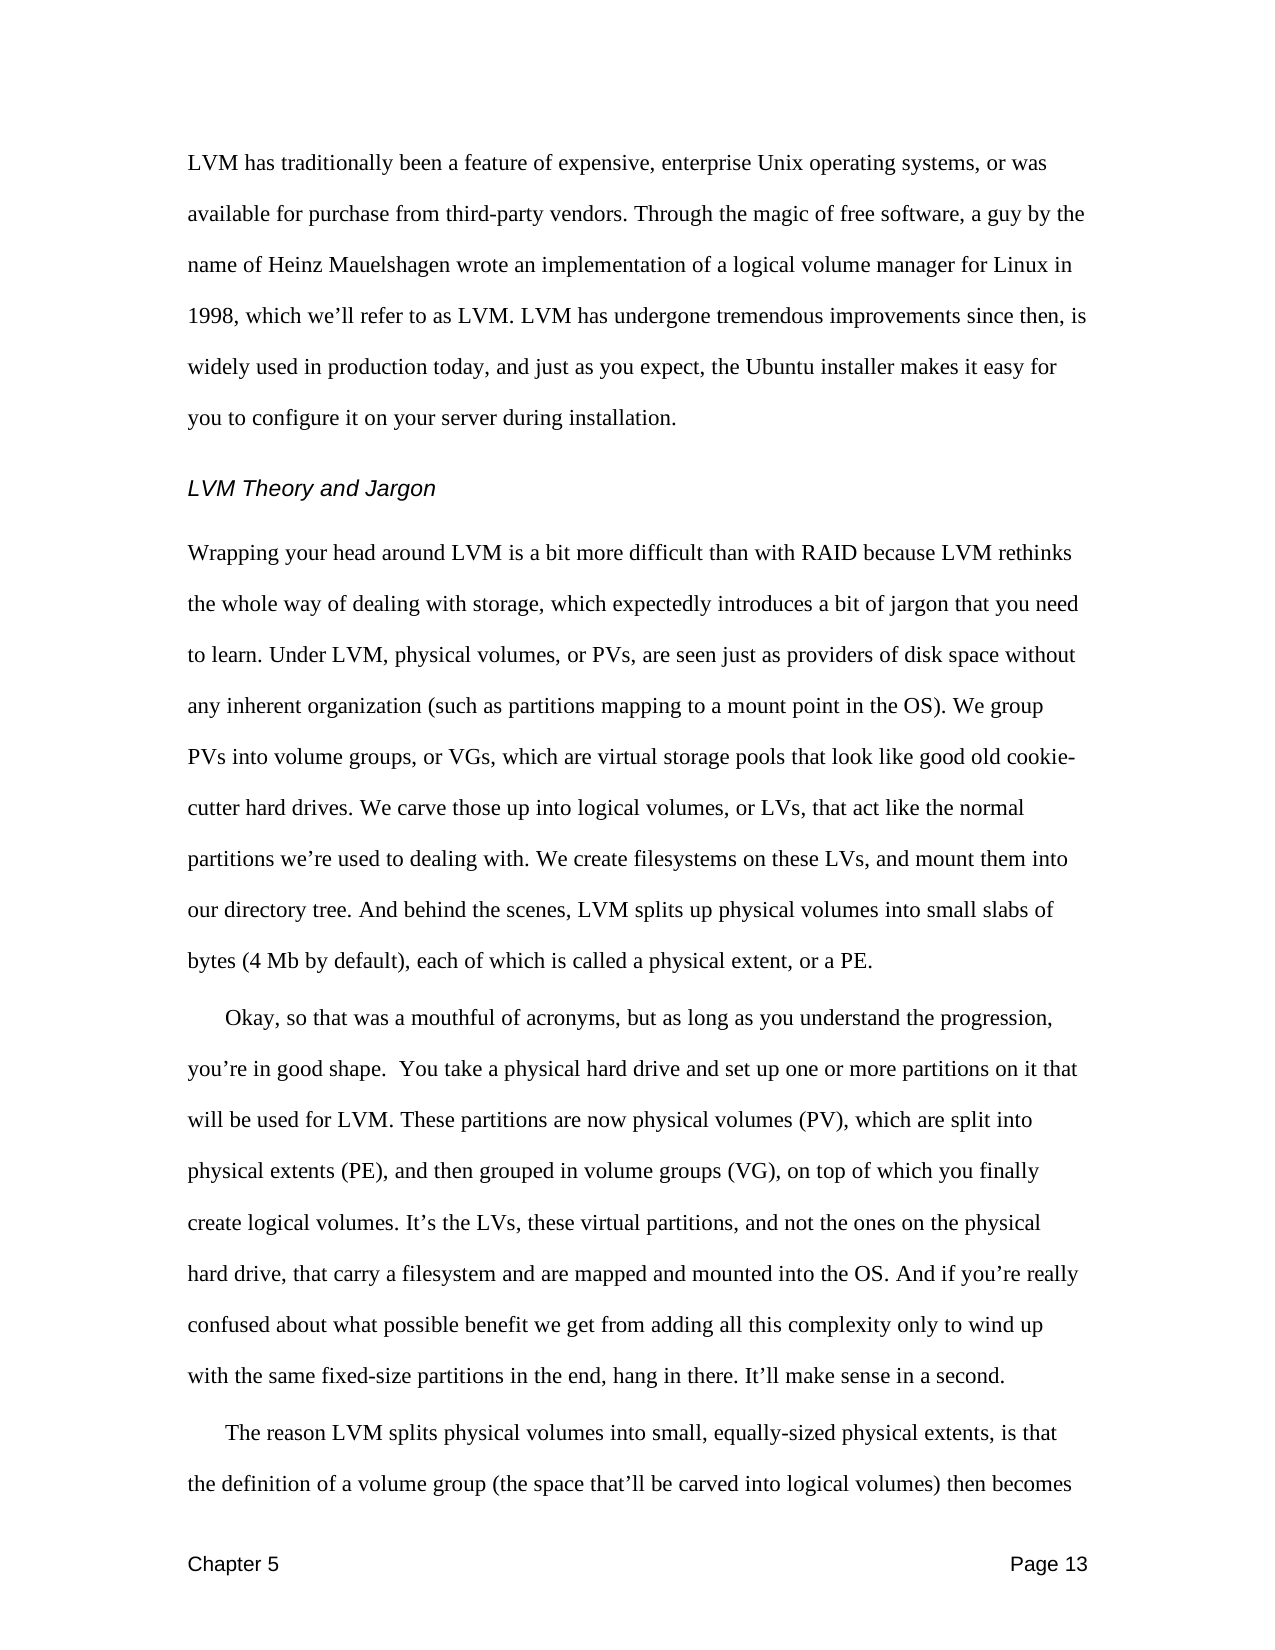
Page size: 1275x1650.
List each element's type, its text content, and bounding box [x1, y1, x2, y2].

text Wrapping your head around LVM is a bit more difficult than with RAID because LVM rethinks the whole way of dealing with storage, which expectedly introduces a bit of jargon that you need to learn. Under LVM, physical volumes, or PVs, are seen just as providers of disk space without any inherent organization (such as partitions mapping to a mount point in the OS). We group PVs into volume groups, or VGs, which are virtual storage pools that look like good old cookie-cutter hard drives. We carve those up into logical volumes, or LVs, that act like the normal partitions we’re used to dealing with. We create filesystems on these LVs, and mount them into our directory tree. And behind the scenes, LVM splits up physical volumes into small slabs of bytes (4 Mb by default), each of which is called a physical extent, or a PE. [187, 539, 1087, 973]
text The reason LVM splits physical volumes into small, equally-sized physical extents, is that the definition of a volume group (the space that’ll be carved into logical volumes) then becomes [187, 1420, 1087, 1496]
text LVM has traditionally been a feature of expensive, enterprise Unix operating systems, or was available for purchase from third-party vendors. Through the magic of free software, a guy by the name of Heinz Mauelshagen wrote an implementation of a logical volume manager for Linux in 1998, which we’ll refer to as LVM. LVM has undergone tremendous improvements since then, is widely used in production today, and just as you expect, the Ubuntu installer makes it easy for you to configure it on your server during installation. [187, 150, 1087, 431]
text Okay, so that was a mouthful of acronyms, but as long as you understand the progression, you’re in good shape. You take a physical hard drive and set up one or more partitions on it that will be used for LVM. These partitions are now physical volumes (PV), which are split into physical extents (PE), and then grouped in volume groups (VG), on top of which you finally create logical volumes. It’s the LVs, these virtual partitions, and not the ones on the physical hard drive, that carry a filesystem and are mapped and mounted into the OS. And if you’re really confused about what possible benefit we get from adding all this complexity only to wind up with the same fixed-size partitions in the end, hang in there. It’ll make sense in a second. [187, 1005, 1087, 1388]
text LVM Theory and Jargon [187, 475, 1087, 501]
